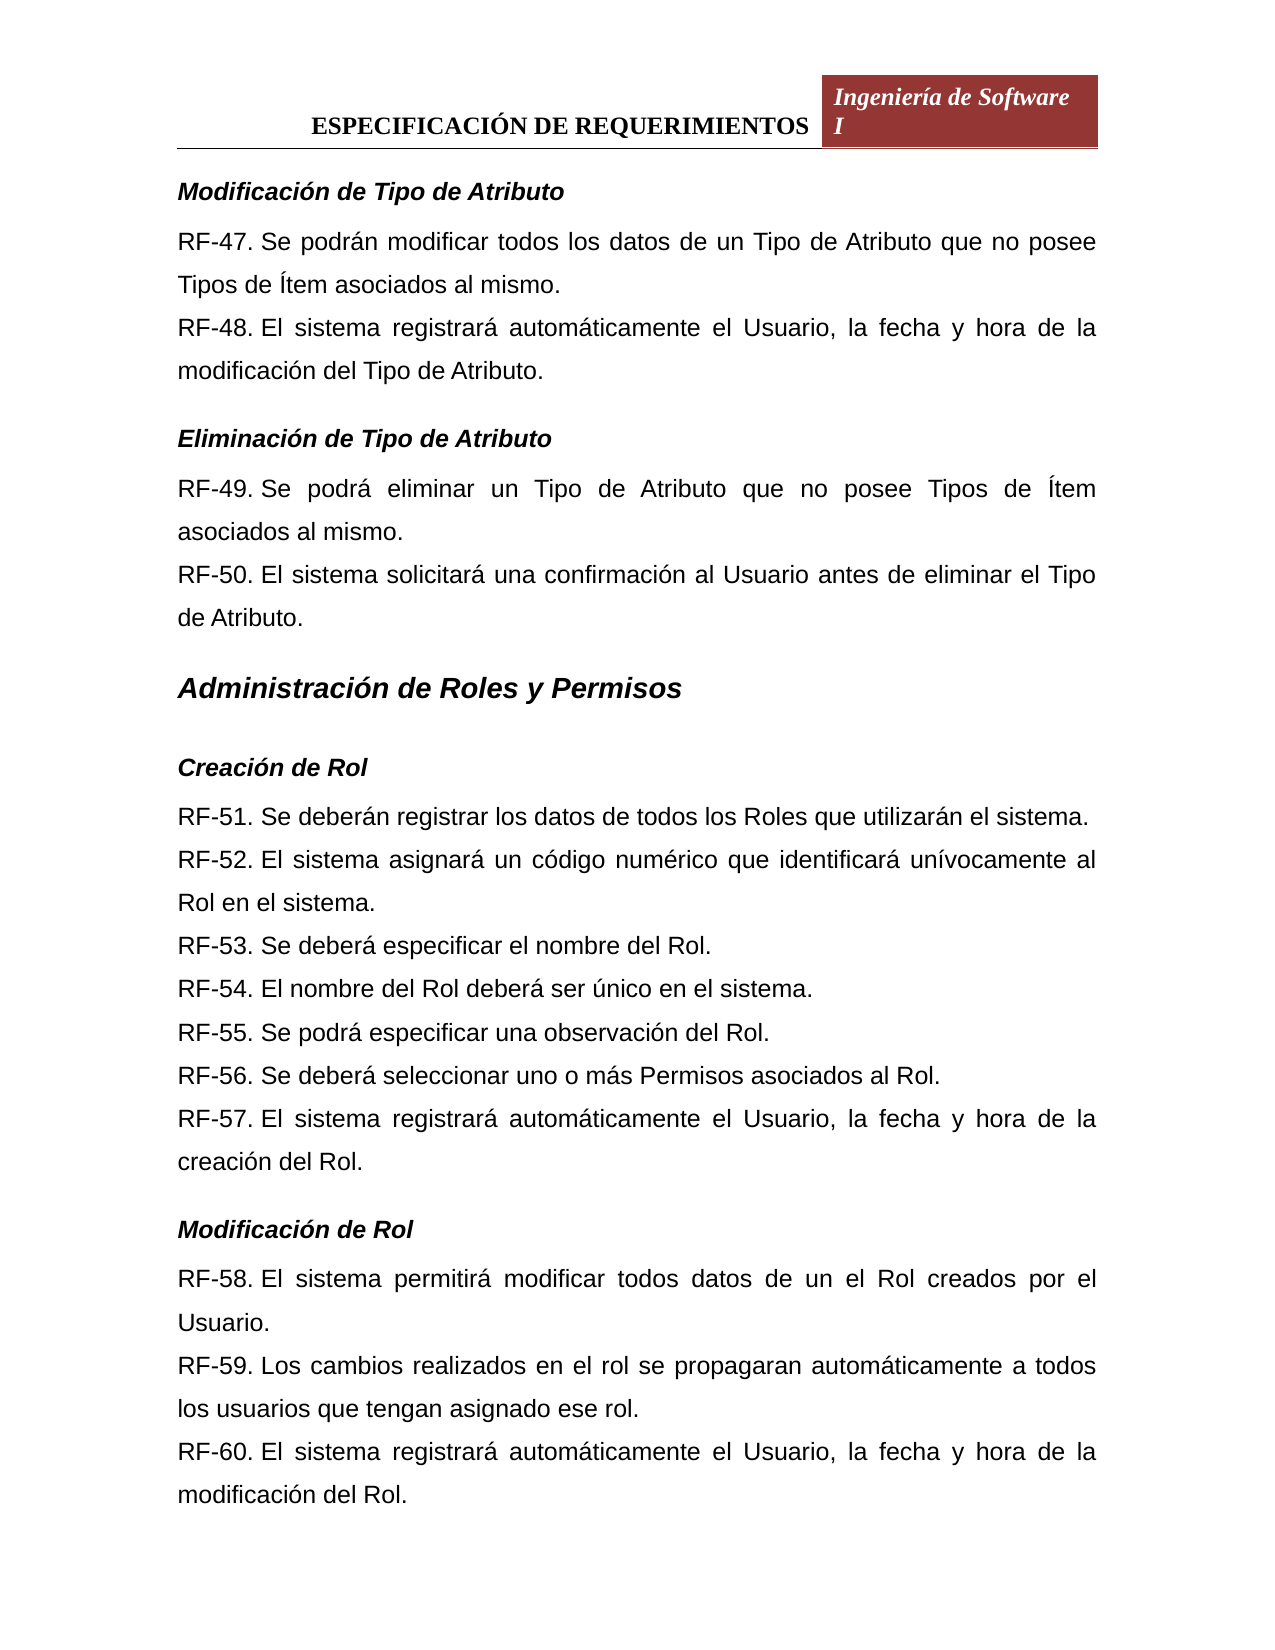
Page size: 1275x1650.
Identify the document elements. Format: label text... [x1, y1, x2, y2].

list Se podrán modificar todos los datos de un Tipo de Atributo que no posee Tipos de Ítem asociados al mismo. [177, 227, 1098, 298]
list Los cambios realizados en el rol se propagaran automáticamente a todos los usuarios que tengan asignado ese rol. [177, 1351, 1098, 1423]
text Creación de Rol [177, 753, 1098, 781]
list El sistema registrará automáticamente el Usuario, la fecha y hora de la creación del Rol. [177, 1104, 1098, 1176]
list El sistema solicitará una confirmación al Usuario antes de eliminar el Tipo de Atributo. [177, 560, 1098, 632]
list El sistema permitirá modificar todos datos de un el Rol creados por el Usuario. [177, 1264, 1098, 1336]
text Modificación de Rol [177, 1215, 1098, 1244]
list Se deberá seleccionar uno o más Permisos asociados al Rol. [177, 1061, 1098, 1089]
list Se deberá especificar el nombre del Rol. [177, 931, 1098, 960]
list Se podrá eliminar un Tipo de Atributo que no posee Tipos de Ítem asociados al mismo. [177, 473, 1098, 545]
text Administración de Roles y Permisos [177, 671, 1098, 704]
list El nombre del Rol deberá ser único en el sistema. [177, 974, 1098, 1003]
list El sistema registrará automáticamente el Usuario, la fecha y hora de la modificación del Rol. [177, 1437, 1098, 1509]
list El sistema asignará un código numérico que identificará unívocamente al Rol en el sistema. [177, 845, 1098, 917]
list El sistema registrará automáticamente el Usuario, la fecha y hora de la modificación del Tipo de Atributo. [177, 313, 1098, 385]
list Se podrá especificar una observación del Rol. [177, 1018, 1098, 1046]
text Modificación de Tipo de Atributo [177, 177, 1098, 206]
text Eliminación de Tipo de Atributo [177, 424, 1098, 453]
list Se deberán registrar los datos de todos los Roles que utilizarán el sistema. [177, 802, 1098, 831]
